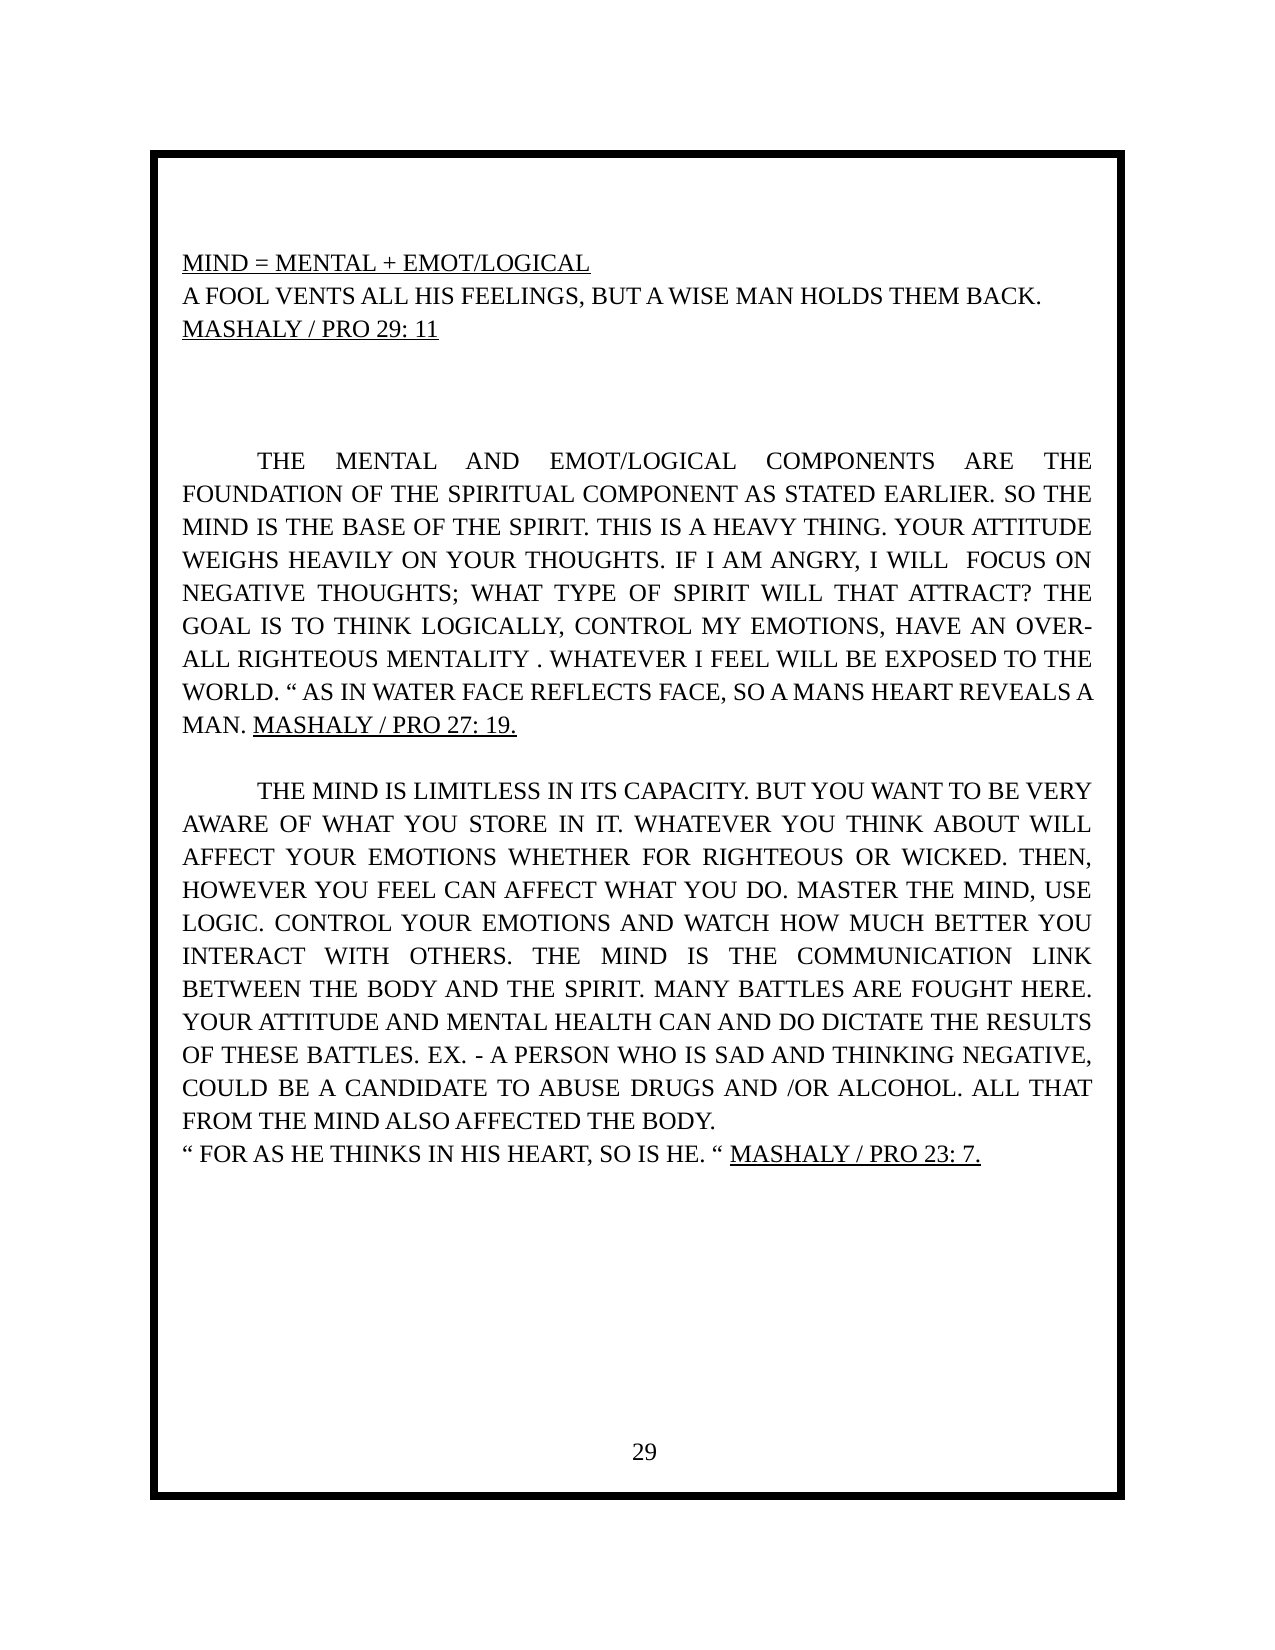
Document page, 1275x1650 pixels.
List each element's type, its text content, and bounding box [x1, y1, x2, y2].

text “ FOR AS HE THINKS IN HIS HEART, SO IS HE. “ MASHALY / PRO 23: 7. [182, 1139, 1093, 1168]
text MIND = MENTAL + EMOT/LOGICAL [182, 248, 1093, 277]
text MASHALY / PRO 29: 11 [182, 314, 1093, 343]
text 29 [182, 1437, 1093, 1465]
text THE MIND IS LIMITLESS IN ITS CAPACITY. BUT YOU WANT TO BE VERY AWARE OF WHAT YOU STORE IN IT. WHATEVER YOU THINK ABOUT WILL AFFECT YOUR EMOTIONS WHETHER FOR RIGHTEOUS OR WICKED. THEN, HOWEVER YOU FEEL CAN AFFECT WHAT YOU DO. MASTER THE MIND, USE LOGIC. CONTROL YOUR EMOTIONS AND WATCH HOW MUCH BETTER YOU INTERACT WITH OTHERS. THE MIND IS THE COMMUNICATION LINK BETWEEN THE BODY AND THE SPIRIT. MANY BATTLES ARE FOUGHT HERE. YOUR ATTITUDE AND MENTAL HEALTH CAN AND DO DICTATE THE RESULTS OF THESE BATTLES. EX. - A PERSON WHO IS SAD AND THINKING NEGATIVE, COULD BE A CANDIDATE TO ABUSE DRUGS AND /OR ALCOHOL. ALL THAT FROM THE MIND ALSO AFFECTED THE BODY. [182, 776, 1093, 1135]
text A FOOL VENTS ALL HIS FEELINGS, BUT A WISE MAN HOLDS THEM BACK. [182, 281, 1093, 309]
text THE MENTAL AND EMOT/LOGICAL COMPONENTS ARE THE FOUNDATION OF THE SPIRITUAL COMPONENT AS STATED EARLIER. SO THE MIND IS THE BASE OF THE SPIRIT. THIS IS A HEAVY THING. YOUR ATTITUDE WEIGHS HEAVILY ON YOUR THOUGHTS. IF I AM ANGRY, I WILL FOCUS ON NEGATIVE THOUGHTS; WHAT TYPE OF SPIRIT WILL THAT ATTRACT? THE GOAL IS TO THINK LOGICALLY, CONTROL MY EMOTIONS, HAVE AN OVER-ALL RIGHTEOUS MENTALITY . WHATEVER I FEEL WILL BE EXPOSED TO THE WORLD. “ AS IN WATER FACE REFLECTS FACE, SO A MANS HEART REVEALS A MAN. MASHALY / PRO 27: 19. [182, 446, 1093, 739]
